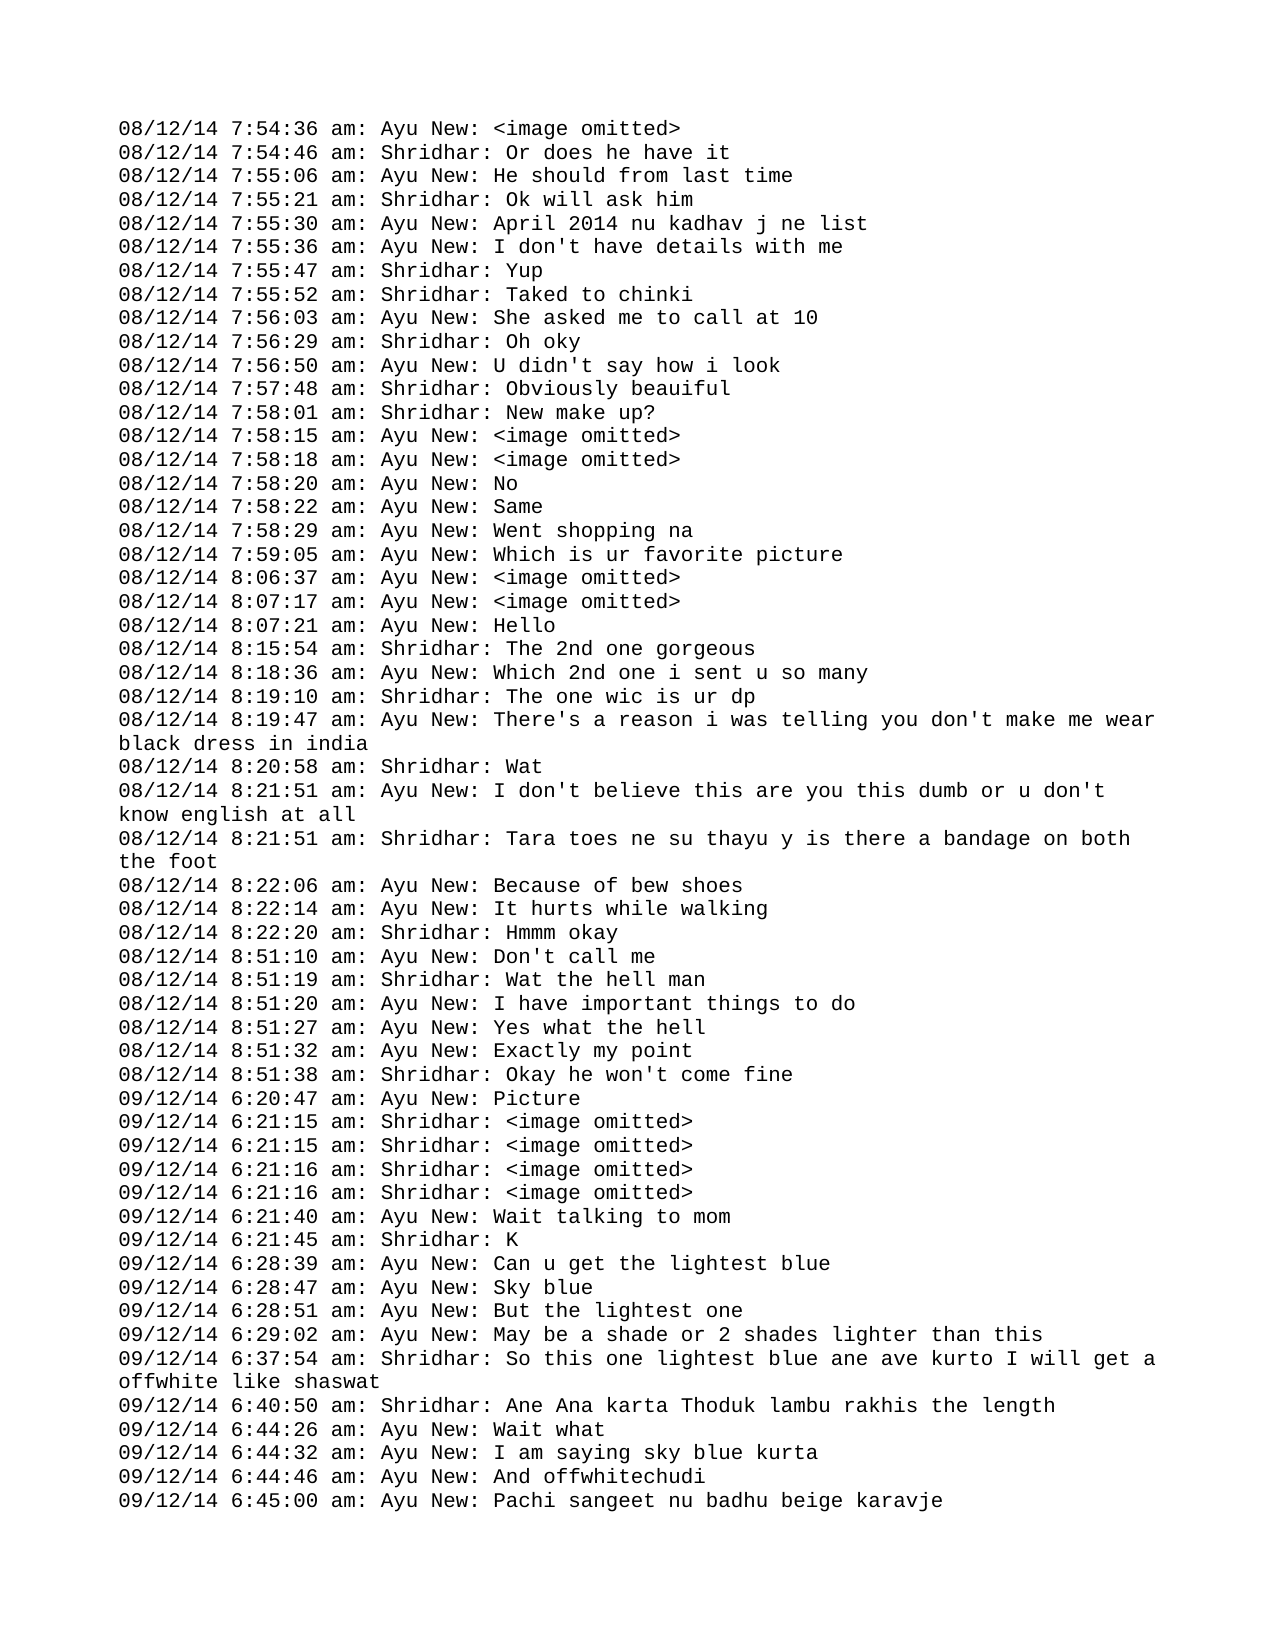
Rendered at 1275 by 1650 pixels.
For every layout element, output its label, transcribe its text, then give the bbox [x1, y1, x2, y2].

text 08/12/14 8:22:14 am: Ayu New: It hurts while walking [118, 898, 1157, 922]
text 09/12/14 6:21:16 am: Shridhar: <image omitted> [118, 1158, 1157, 1182]
text 09/12/14 6:29:02 am: Ayu New: May be a shade or 2 shades lighter than this [118, 1324, 1157, 1348]
text 08/12/14 7:55:47 am: Shridhar: Yup [118, 260, 1157, 284]
text 09/12/14 6:21:45 am: Shridhar: K [118, 1229, 1157, 1253]
text 09/12/14 6:28:51 am: Ayu New: But the lightest one [118, 1300, 1157, 1324]
text 09/12/14 6:28:47 am: Ayu New: Sky blue [118, 1277, 1157, 1300]
text 08/12/14 8:51:38 am: Shridhar: Okay he won't come fine [118, 1064, 1157, 1088]
text 09/12/14 6:44:46 am: Ayu New: And offwhitechudi [118, 1466, 1157, 1489]
text 08/12/14 8:51:32 am: Ayu New: Exactly my point [118, 1040, 1157, 1064]
text 08/12/14 7:55:21 am: Shridhar: Ok will ask him [118, 189, 1157, 213]
text 08/12/14 8:19:10 am: Shridhar: The one wic is ur dp [118, 686, 1157, 709]
text 08/12/14 8:22:20 am: Shridhar: Hmmm okay [118, 922, 1157, 946]
text 09/12/14 6:21:16 am: Shridhar: <image omitted> [118, 1182, 1157, 1206]
text 08/12/14 7:58:18 am: Ayu New: <image omitted> [118, 449, 1157, 473]
text 08/12/14 8:19:47 am: Ayu New: There's a reason i was telling you don't make me wear black dress in india [118, 709, 1157, 757]
text 08/12/14 7:58:20 am: Ayu New: No [118, 473, 1157, 496]
text 09/12/14 6:37:54 am: Shridhar: So this one lightest blue ane ave kurto I will get a offwhite like shaswat [118, 1348, 1157, 1395]
text 09/12/14 6:44:26 am: Ayu New: Wait what [118, 1419, 1157, 1442]
text 08/12/14 8:21:51 am: Ayu New: I don't believe this are you this dumb or u don't know english at all [118, 780, 1157, 827]
text 09/12/14 6:21:15 am: Shridhar: <image omitted> [118, 1135, 1157, 1158]
text 09/12/14 6:44:32 am: Ayu New: I am saying sky blue kurta [118, 1442, 1157, 1466]
text 08/12/14 8:07:17 am: Ayu New: <image omitted> [118, 591, 1157, 615]
text 08/12/14 7:56:29 am: Shridhar: Oh oky [118, 331, 1157, 354]
text 08/12/14 7:58:29 am: Ayu New: Went shopping na [118, 520, 1157, 544]
text 08/12/14 7:55:06 am: Ayu New: He should from last time [118, 165, 1157, 189]
text 08/12/14 7:58:22 am: Ayu New: Same [118, 496, 1157, 520]
text 09/12/14 6:20:47 am: Ayu New: Picture [118, 1088, 1157, 1111]
text 08/12/14 8:18:36 am: Ayu New: Which 2nd one i sent u so many [118, 662, 1157, 686]
text 09/12/14 6:21:40 am: Ayu New: Wait talking to mom [118, 1206, 1157, 1229]
text 08/12/14 7:54:36 am: Ayu New: <image omitted> [118, 118, 1157, 142]
text 08/12/14 8:20:58 am: Shridhar: Wat [118, 757, 1157, 780]
text 08/12/14 7:56:50 am: Ayu New: U didn't say how i look [118, 354, 1157, 378]
text 08/12/14 7:58:01 am: Shridhar: New make up? [118, 402, 1157, 426]
text 08/12/14 8:07:21 am: Ayu New: Hello [118, 615, 1157, 638]
text 08/12/14 8:51:10 am: Ayu New: Don't call me [118, 946, 1157, 969]
text 08/12/14 7:56:03 am: Ayu New: She asked me to call at 10 [118, 307, 1157, 331]
text 08/12/14 8:21:51 am: Shridhar: Tara toes ne su thayu y is there a bandage on both the foot [118, 827, 1157, 875]
text 08/12/14 7:55:36 am: Ayu New: I don't have details with me [118, 236, 1157, 260]
text 08/12/14 8:06:37 am: Ayu New: <image omitted> [118, 567, 1157, 591]
text 09/12/14 6:40:50 am: Shridhar: Ane Ana karta Thoduk lambu rakhis the length [118, 1395, 1157, 1419]
text 08/12/14 8:51:27 am: Ayu New: Yes what the hell [118, 1017, 1157, 1040]
text 08/12/14 8:51:20 am: Ayu New: I have important things to do [118, 993, 1157, 1017]
text 09/12/14 6:28:39 am: Ayu New: Can u get the lightest blue [118, 1253, 1157, 1277]
text 08/12/14 7:57:48 am: Shridhar: Obviously beauiful [118, 378, 1157, 402]
text 09/12/14 6:45:00 am: Ayu New: Pachi sangeet nu badhu beige karavje [118, 1489, 1157, 1513]
text 08/12/14 7:58:15 am: Ayu New: <image omitted> [118, 426, 1157, 449]
text 08/12/14 8:51:19 am: Shridhar: Wat the hell man [118, 969, 1157, 993]
text 08/12/14 7:54:46 am: Shridhar: Or does he have it [118, 142, 1157, 165]
text 08/12/14 8:15:54 am: Shridhar: The 2nd one gorgeous [118, 638, 1157, 662]
text 08/12/14 7:55:52 am: Shridhar: Taked to chinki [118, 284, 1157, 307]
text 09/12/14 6:21:15 am: Shridhar: <image omitted> [118, 1111, 1157, 1135]
text 08/12/14 8:22:06 am: Ayu New: Because of bew shoes [118, 875, 1157, 898]
text 08/12/14 7:59:05 am: Ayu New: Which is ur favorite picture [118, 544, 1157, 567]
text 08/12/14 7:55:30 am: Ayu New: April 2014 nu kadhav j ne list [118, 213, 1157, 236]
